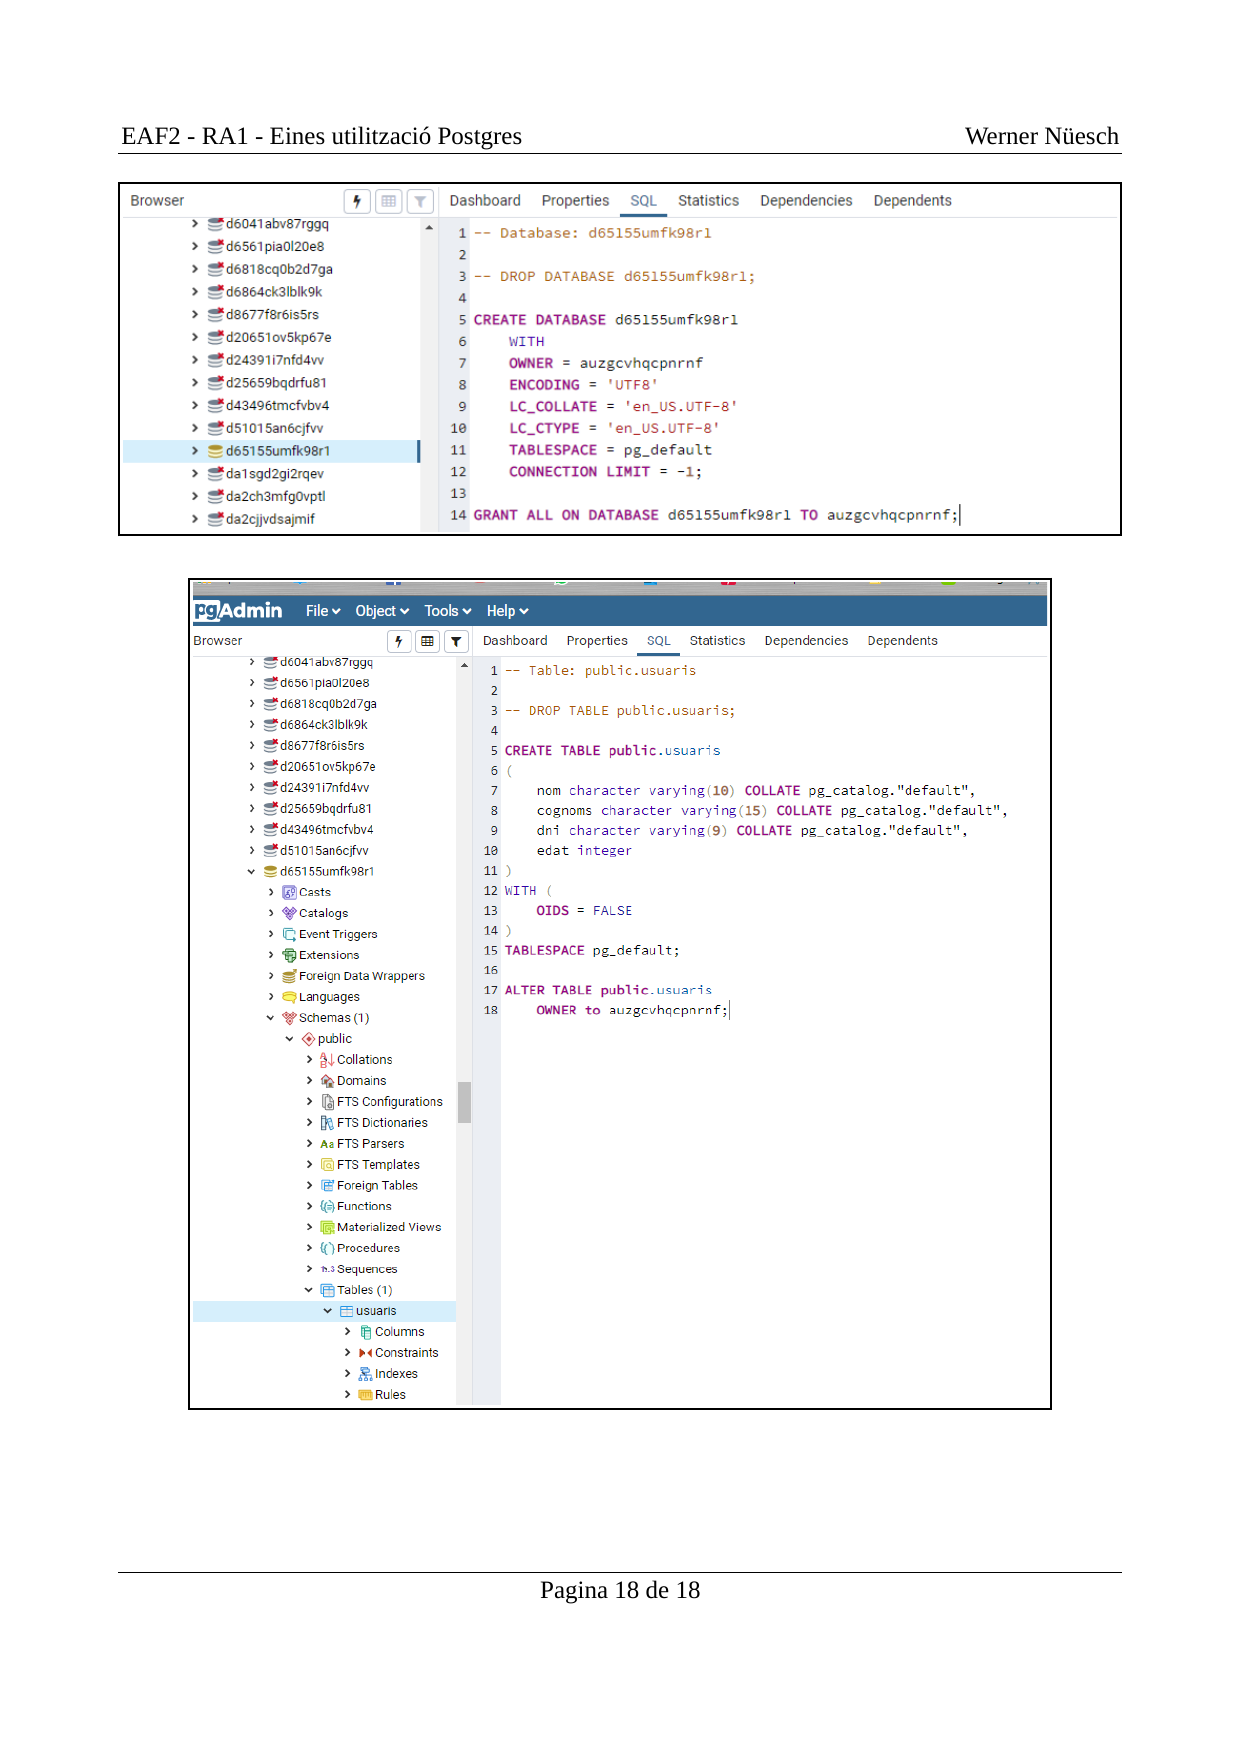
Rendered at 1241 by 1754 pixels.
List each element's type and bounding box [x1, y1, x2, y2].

picture [193, 582, 1048, 1405]
picture [123, 187, 1118, 532]
